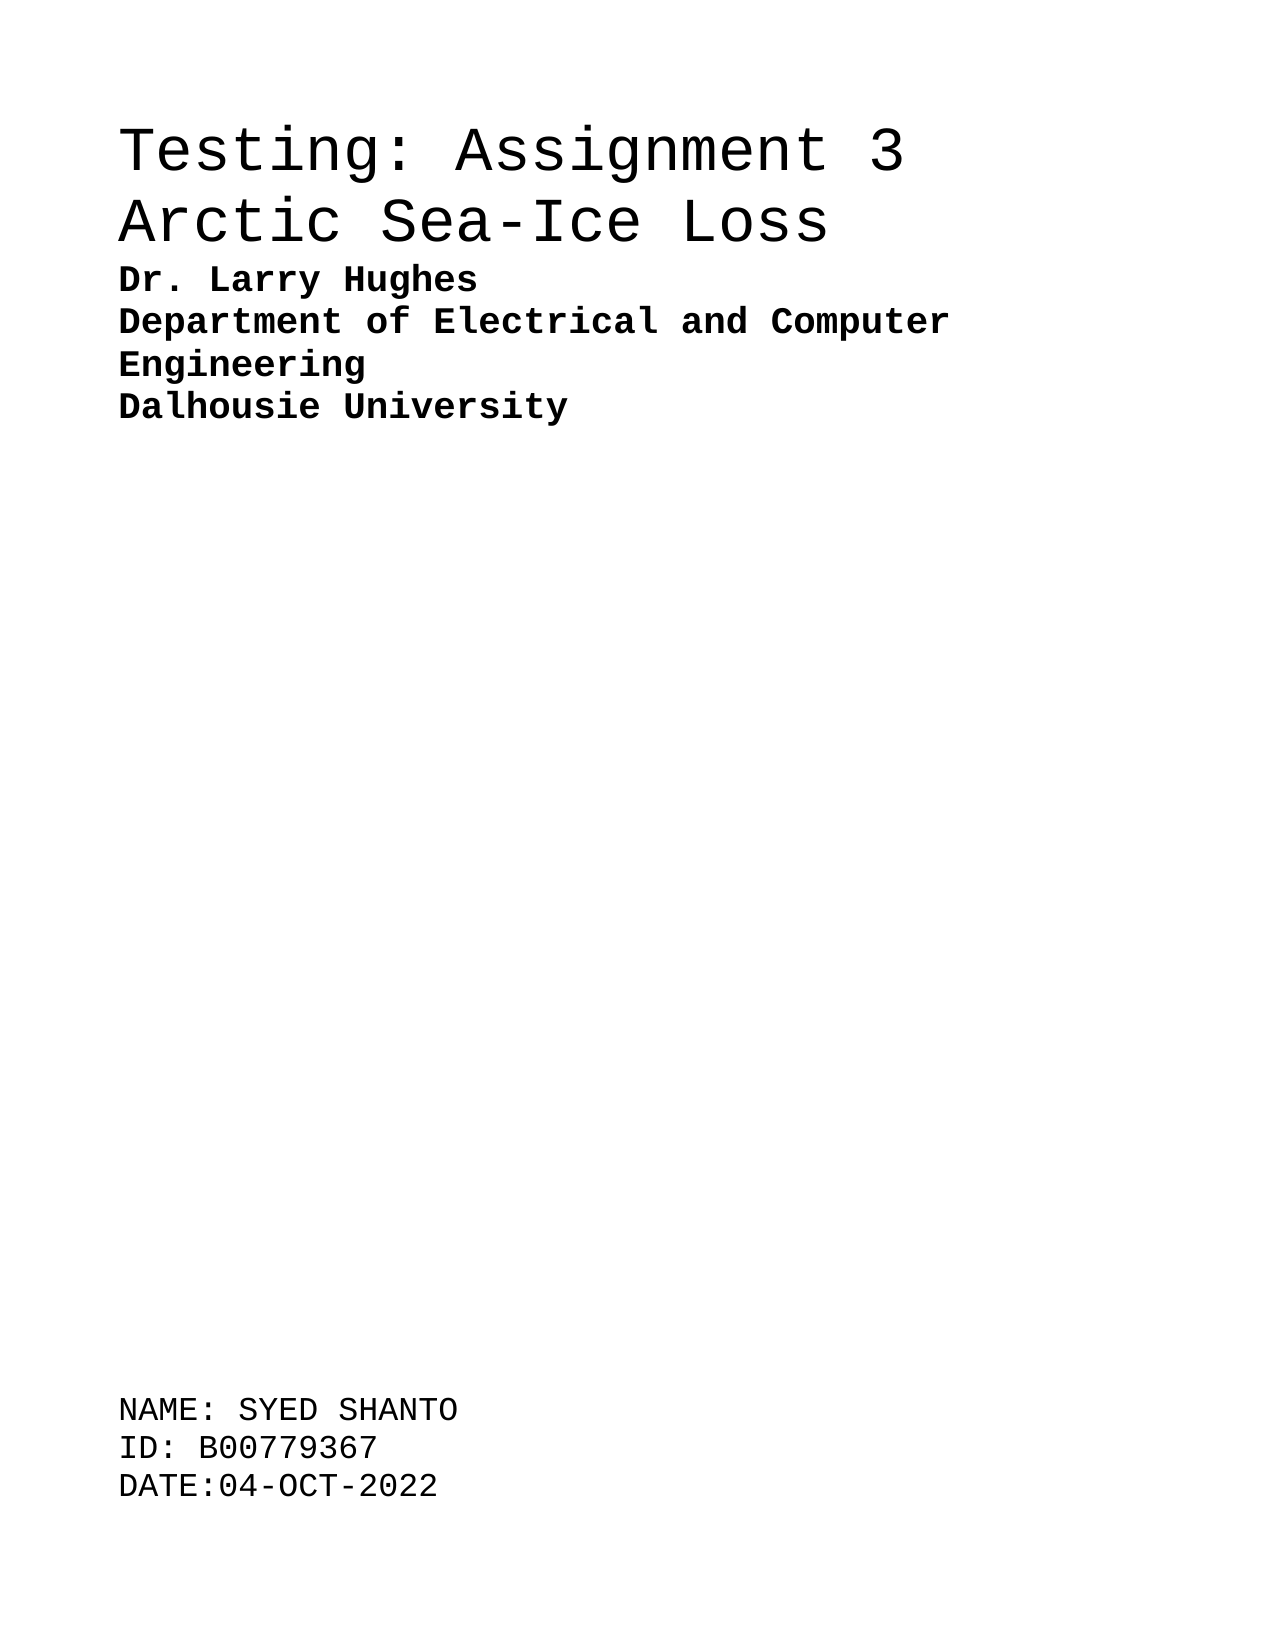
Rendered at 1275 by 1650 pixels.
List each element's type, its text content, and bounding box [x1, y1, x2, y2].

text Testing: Assignment 3 [118, 118, 1157, 189]
text NAME: SYED SHANTO [118, 1393, 1157, 1431]
text Arctic Sea-Ice Loss Dr. Larry Hughes Department of Electrical and Computer Engineering Dalhousie University [118, 189, 1157, 430]
text ID: B00779367 [118, 1431, 1157, 1469]
text DATE:04-OCT-2022 [118, 1469, 1157, 1507]
